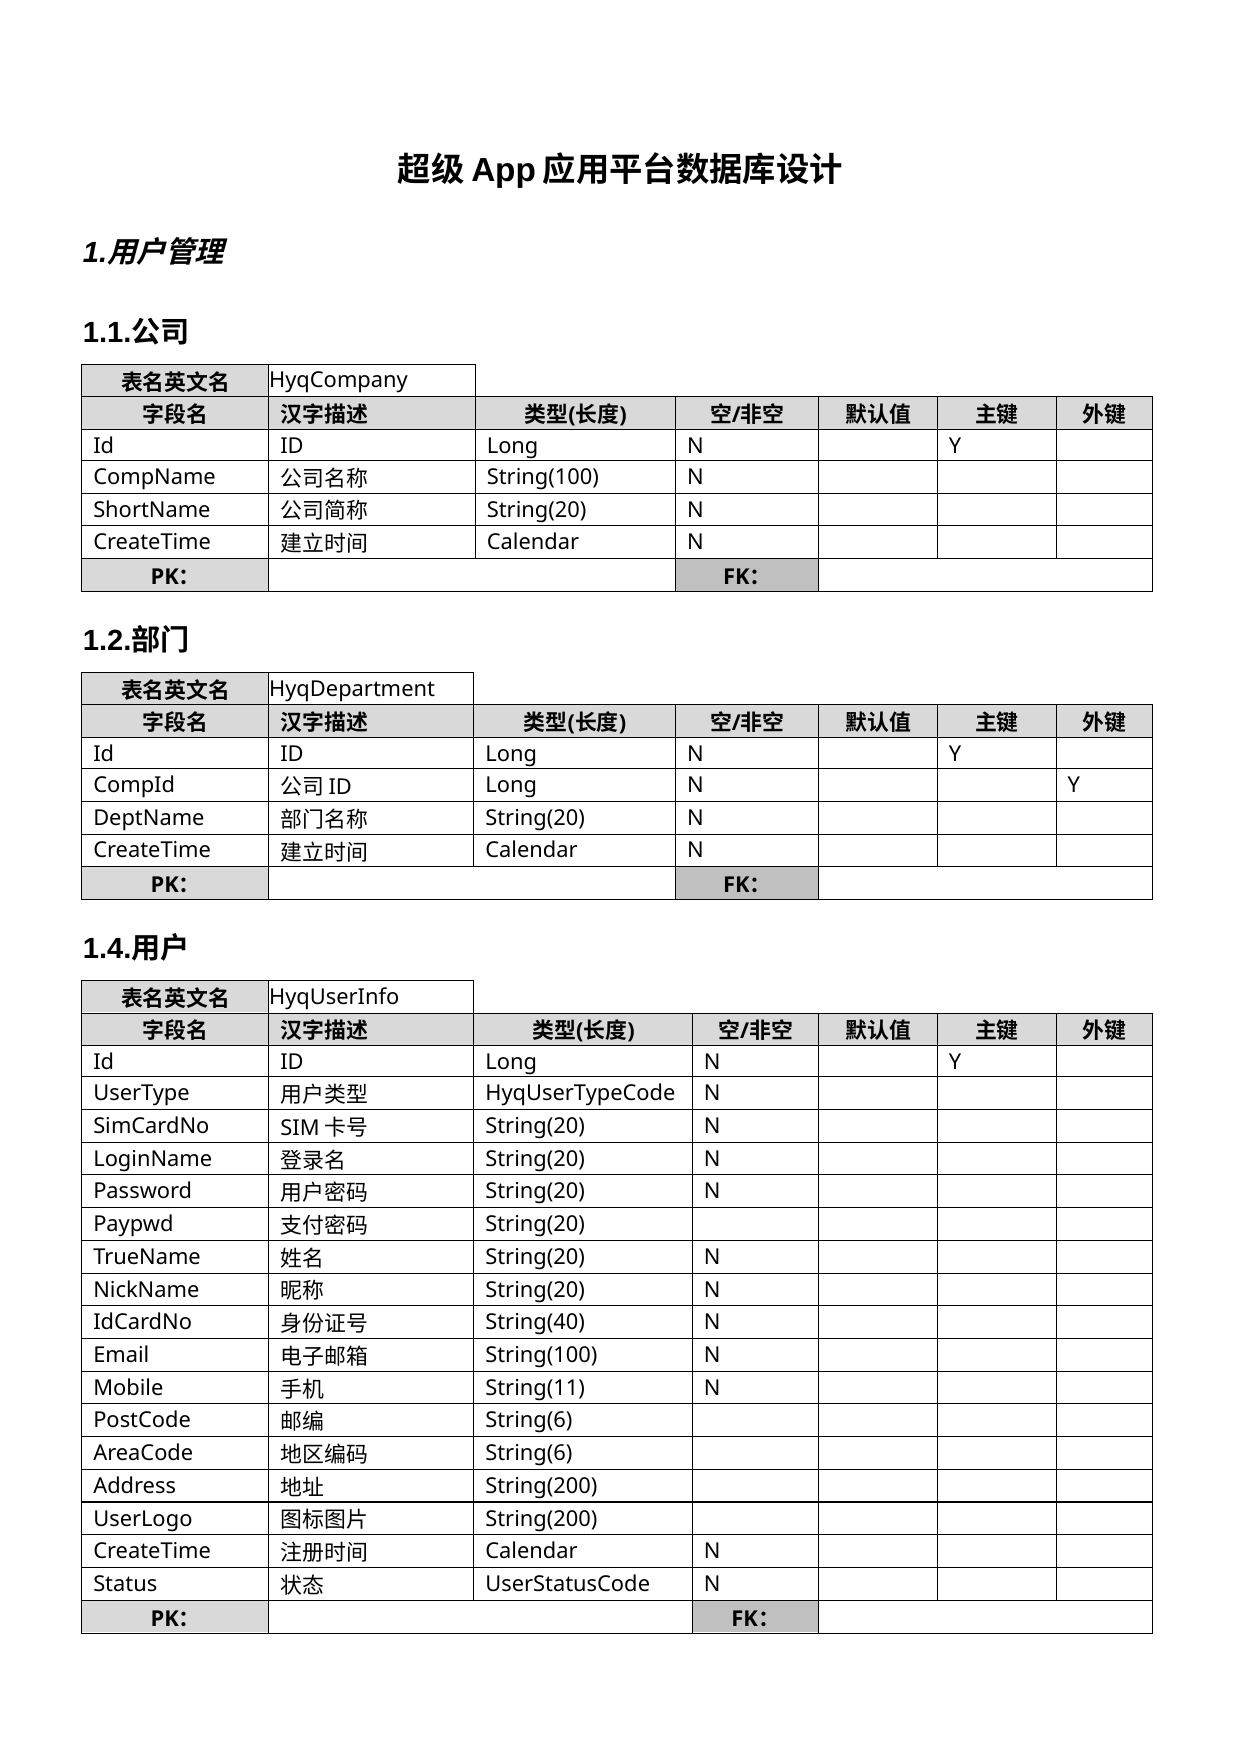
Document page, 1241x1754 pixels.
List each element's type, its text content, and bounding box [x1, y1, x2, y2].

table_cell [819, 559, 1152, 591]
table_cell CreateTime [82, 1535, 268, 1567]
table_cell [819, 1372, 937, 1403]
table_cell [938, 1568, 1056, 1599]
table_cell CompName [82, 461, 268, 492]
table_cell [693, 1208, 818, 1240]
table_header [474, 980, 1153, 1012]
table_cell 外键 [1057, 705, 1152, 737]
table_cell 默认值 [819, 1014, 937, 1045]
table_cell [1057, 1274, 1152, 1305]
table_cell [269, 559, 675, 591]
table_cell NickName [82, 1274, 268, 1305]
table_cell Y [938, 738, 1056, 768]
table_cell [938, 1339, 1056, 1371]
table_cell N [676, 494, 818, 525]
subtitle 超级App应用平台数据库设计 [83, 143, 1157, 191]
table_cell [938, 769, 1056, 801]
table_cell Long [474, 738, 675, 768]
table_cell Address [82, 1470, 268, 1501]
table_cell FK： [693, 1601, 818, 1632]
table_cell N [693, 1535, 818, 1567]
table_cell 用户密码 [269, 1175, 473, 1207]
table_cell 登录名 [269, 1143, 473, 1174]
table_cell String(6) [474, 1404, 692, 1436]
table_cell 汉字描述 [269, 1014, 473, 1045]
table_cell [819, 1503, 937, 1534]
table_cell [938, 1306, 1056, 1338]
table_cell [938, 1470, 1056, 1501]
table_cell 姓名 [269, 1241, 473, 1272]
table_cell [819, 1208, 937, 1240]
table_header [476, 364, 1153, 396]
table_cell [938, 494, 1056, 525]
table_cell 身份证号 [269, 1306, 473, 1338]
table_cell 公司ID [269, 769, 473, 801]
table_cell [938, 1077, 1056, 1109]
table_header [474, 672, 1153, 704]
table_cell [819, 526, 937, 558]
table_cell 用户类型 [269, 1077, 473, 1109]
subtitle 1.2.部门 [83, 617, 1157, 659]
table_cell N [693, 1372, 818, 1403]
table_cell 空/非空 [693, 1014, 818, 1045]
table_cell String(20) [474, 1175, 692, 1207]
table_cell [938, 802, 1056, 833]
table_cell 注册时间 [269, 1535, 473, 1567]
table_cell String(20) [474, 1110, 692, 1142]
table_cell [1057, 1306, 1152, 1338]
table_header 表名英文名 [82, 365, 268, 396]
table_cell 外键 [1057, 1014, 1152, 1045]
table_cell HyqUserTypeCode [474, 1077, 692, 1109]
table_cell String(20) [474, 1143, 692, 1174]
table_cell [1057, 494, 1152, 525]
table_cell 默认值 [819, 397, 937, 429]
table_header HyqCompany [269, 365, 475, 396]
table_cell Mobile [82, 1372, 268, 1403]
table_cell CreateTime [82, 835, 268, 866]
subtitle 1.1.公司 [83, 309, 1157, 351]
table_cell [938, 1503, 1056, 1534]
table_cell [819, 835, 937, 866]
table_cell [819, 1306, 937, 1338]
table_cell 手机 [269, 1372, 473, 1403]
table_cell LoginName [82, 1143, 268, 1174]
table_cell N [676, 738, 818, 768]
table_cell String(20) [474, 802, 675, 833]
table_cell [819, 1110, 937, 1142]
table_cell UserType [82, 1077, 268, 1109]
table_cell [938, 1404, 1056, 1436]
table_cell DeptName [82, 802, 268, 833]
table_cell 地址 [269, 1470, 473, 1501]
table_cell ID [269, 430, 475, 460]
table_cell [819, 430, 937, 460]
table_cell 汉字描述 [269, 705, 473, 737]
table_cell [938, 1241, 1056, 1272]
table_cell [1057, 1535, 1152, 1567]
table_cell 类型(长度) [476, 397, 675, 429]
table_cell String(20) [474, 1274, 692, 1305]
table_cell 公司名称 [269, 461, 475, 492]
table_header 表名英文名 [82, 673, 268, 704]
table_cell [819, 1175, 937, 1207]
table_cell 外键 [1057, 397, 1152, 429]
table_cell Long [476, 430, 675, 460]
table_cell 字段名 [82, 1014, 268, 1045]
table_header HyqDepartment [269, 673, 473, 704]
table_cell 图标图片 [269, 1503, 473, 1534]
table_cell Calendar [474, 1535, 692, 1567]
table_cell 空/非空 [676, 397, 818, 429]
table_cell 邮编 [269, 1404, 473, 1436]
table_cell Y [938, 1046, 1056, 1076]
table_cell 主键 [938, 1014, 1056, 1045]
table_cell [1057, 430, 1152, 460]
table_cell [938, 526, 1056, 558]
table_cell Y [938, 430, 1056, 460]
table_cell [1057, 1241, 1152, 1272]
table_cell N [676, 835, 818, 866]
table_cell 类型(长度) [474, 705, 675, 737]
table_cell String(20) [474, 1208, 692, 1240]
table_cell FK： [676, 867, 818, 899]
table_cell N [676, 769, 818, 801]
table_cell [819, 1470, 937, 1501]
table_cell [938, 1372, 1056, 1403]
table_cell N [693, 1568, 818, 1599]
table_cell [938, 1274, 1056, 1305]
table_cell [819, 1077, 937, 1109]
table_cell 电子邮箱 [269, 1339, 473, 1371]
table_cell [1057, 526, 1152, 558]
table_cell [819, 494, 937, 525]
table_cell 类型(长度) [474, 1014, 692, 1045]
table_cell [819, 1535, 937, 1567]
table_cell [938, 1143, 1056, 1174]
table_cell N [693, 1241, 818, 1272]
table_cell [1057, 1339, 1152, 1371]
table_cell [1057, 802, 1152, 833]
table_cell 地区编码 [269, 1437, 473, 1469]
table_cell N [676, 526, 818, 558]
table_cell [819, 1241, 937, 1272]
table_cell FK： [676, 559, 818, 591]
table_cell [269, 867, 675, 899]
table_cell [1057, 1077, 1152, 1109]
table_cell 汉字描述 [269, 397, 475, 429]
table_cell [1057, 1208, 1152, 1240]
table_cell String(100) [474, 1339, 692, 1371]
table_cell SIM卡号 [269, 1110, 473, 1142]
table_cell Calendar [474, 835, 675, 866]
table_cell Long [474, 1046, 692, 1076]
table_cell [938, 1175, 1056, 1207]
table_cell [1057, 1143, 1152, 1174]
table_cell [1057, 1503, 1152, 1534]
table_cell 建立时间 [269, 835, 473, 866]
table_cell [1057, 1046, 1152, 1076]
table_cell [1057, 1175, 1152, 1207]
table_cell AreaCode [82, 1437, 268, 1469]
table_cell [693, 1437, 818, 1469]
table_cell PK： [82, 559, 268, 591]
table_cell N [693, 1110, 818, 1142]
table_cell Id [82, 738, 268, 768]
table_cell Id [82, 430, 268, 460]
table_cell Y [1057, 769, 1152, 801]
table_cell 空/非空 [676, 705, 818, 737]
table_cell [819, 1046, 937, 1076]
table_cell Id [82, 1046, 268, 1076]
table_cell PostCode [82, 1404, 268, 1436]
table_cell [269, 1601, 692, 1632]
table_cell String(11) [474, 1372, 692, 1403]
table_cell [938, 835, 1056, 866]
table_cell ShortName [82, 494, 268, 525]
table_cell [819, 1437, 937, 1469]
table_cell N [693, 1274, 818, 1305]
table_cell 昵称 [269, 1274, 473, 1305]
table_cell UserStatusCode [474, 1568, 692, 1599]
table_cell [1057, 1470, 1152, 1501]
table_cell N [676, 430, 818, 460]
table_cell [1057, 1404, 1152, 1436]
table_cell Email [82, 1339, 268, 1371]
table_cell [1057, 1568, 1152, 1599]
table_cell [938, 1208, 1056, 1240]
table_cell TrueName [82, 1241, 268, 1272]
table_cell CreateTime [82, 526, 268, 558]
table_cell ID [269, 738, 473, 768]
table_cell String(6) [474, 1437, 692, 1469]
table_cell [819, 802, 937, 833]
table_cell [819, 1143, 937, 1174]
table_cell [938, 1437, 1056, 1469]
table_cell [938, 461, 1056, 492]
table_cell [693, 1470, 818, 1501]
table_cell SimCardNo [82, 1110, 268, 1142]
table_cell String(200) [474, 1470, 692, 1501]
table_cell [819, 1568, 937, 1599]
subtitle 1.用户管理 [83, 229, 1157, 271]
table_cell [1057, 1372, 1152, 1403]
table_cell 状态 [269, 1568, 473, 1599]
table_cell 部门名称 [269, 802, 473, 833]
table_cell PK： [82, 1601, 268, 1632]
table_header 表名英文名 [82, 981, 268, 1012]
table_cell [1057, 738, 1152, 768]
table_cell 字段名 [82, 705, 268, 737]
table_cell 主键 [938, 397, 1056, 429]
table_cell [1057, 1110, 1152, 1142]
table_cell [819, 769, 937, 801]
table_cell [693, 1404, 818, 1436]
table_cell [819, 1339, 937, 1371]
table_cell UserLogo [82, 1503, 268, 1534]
table_cell [819, 867, 1152, 899]
table_cell ID [269, 1046, 473, 1076]
table_cell Calendar [476, 526, 675, 558]
table_cell [819, 1601, 1152, 1632]
table_cell N [676, 802, 818, 833]
table_cell [1057, 835, 1152, 866]
table_cell [693, 1503, 818, 1534]
table_cell N [693, 1046, 818, 1076]
table_cell CompId [82, 769, 268, 801]
table_cell Status [82, 1568, 268, 1599]
table_cell [819, 738, 937, 768]
table_cell IdCardNo [82, 1306, 268, 1338]
table_cell N [693, 1077, 818, 1109]
table_cell PK： [82, 867, 268, 899]
table_cell 建立时间 [269, 526, 475, 558]
table_cell 字段名 [82, 397, 268, 429]
table_cell [938, 1535, 1056, 1567]
table_header HyqUserInfo [269, 981, 473, 1012]
table_cell N [676, 461, 818, 492]
table_cell 主键 [938, 705, 1056, 737]
table_cell [1057, 1437, 1152, 1469]
table_cell String(20) [476, 494, 675, 525]
table_cell [819, 1274, 937, 1305]
table_cell N [693, 1339, 818, 1371]
table_cell Long [474, 769, 675, 801]
table_cell 支付密码 [269, 1208, 473, 1240]
table_cell Password [82, 1175, 268, 1207]
table_cell [819, 461, 937, 492]
table_cell [819, 1404, 937, 1436]
table_cell String(20) [474, 1241, 692, 1272]
table_cell 公司简称 [269, 494, 475, 525]
table_cell N [693, 1175, 818, 1207]
table_cell N [693, 1306, 818, 1338]
table_cell String(100) [476, 461, 675, 492]
table_cell [938, 1110, 1056, 1142]
table_cell 默认值 [819, 705, 937, 737]
table_cell N [693, 1143, 818, 1174]
table_cell Paypwd [82, 1208, 268, 1240]
table_cell String(200) [474, 1503, 692, 1534]
subtitle 1.4.用户 [83, 925, 1157, 967]
table_cell String(40) [474, 1306, 692, 1338]
table_cell [1057, 461, 1152, 492]
